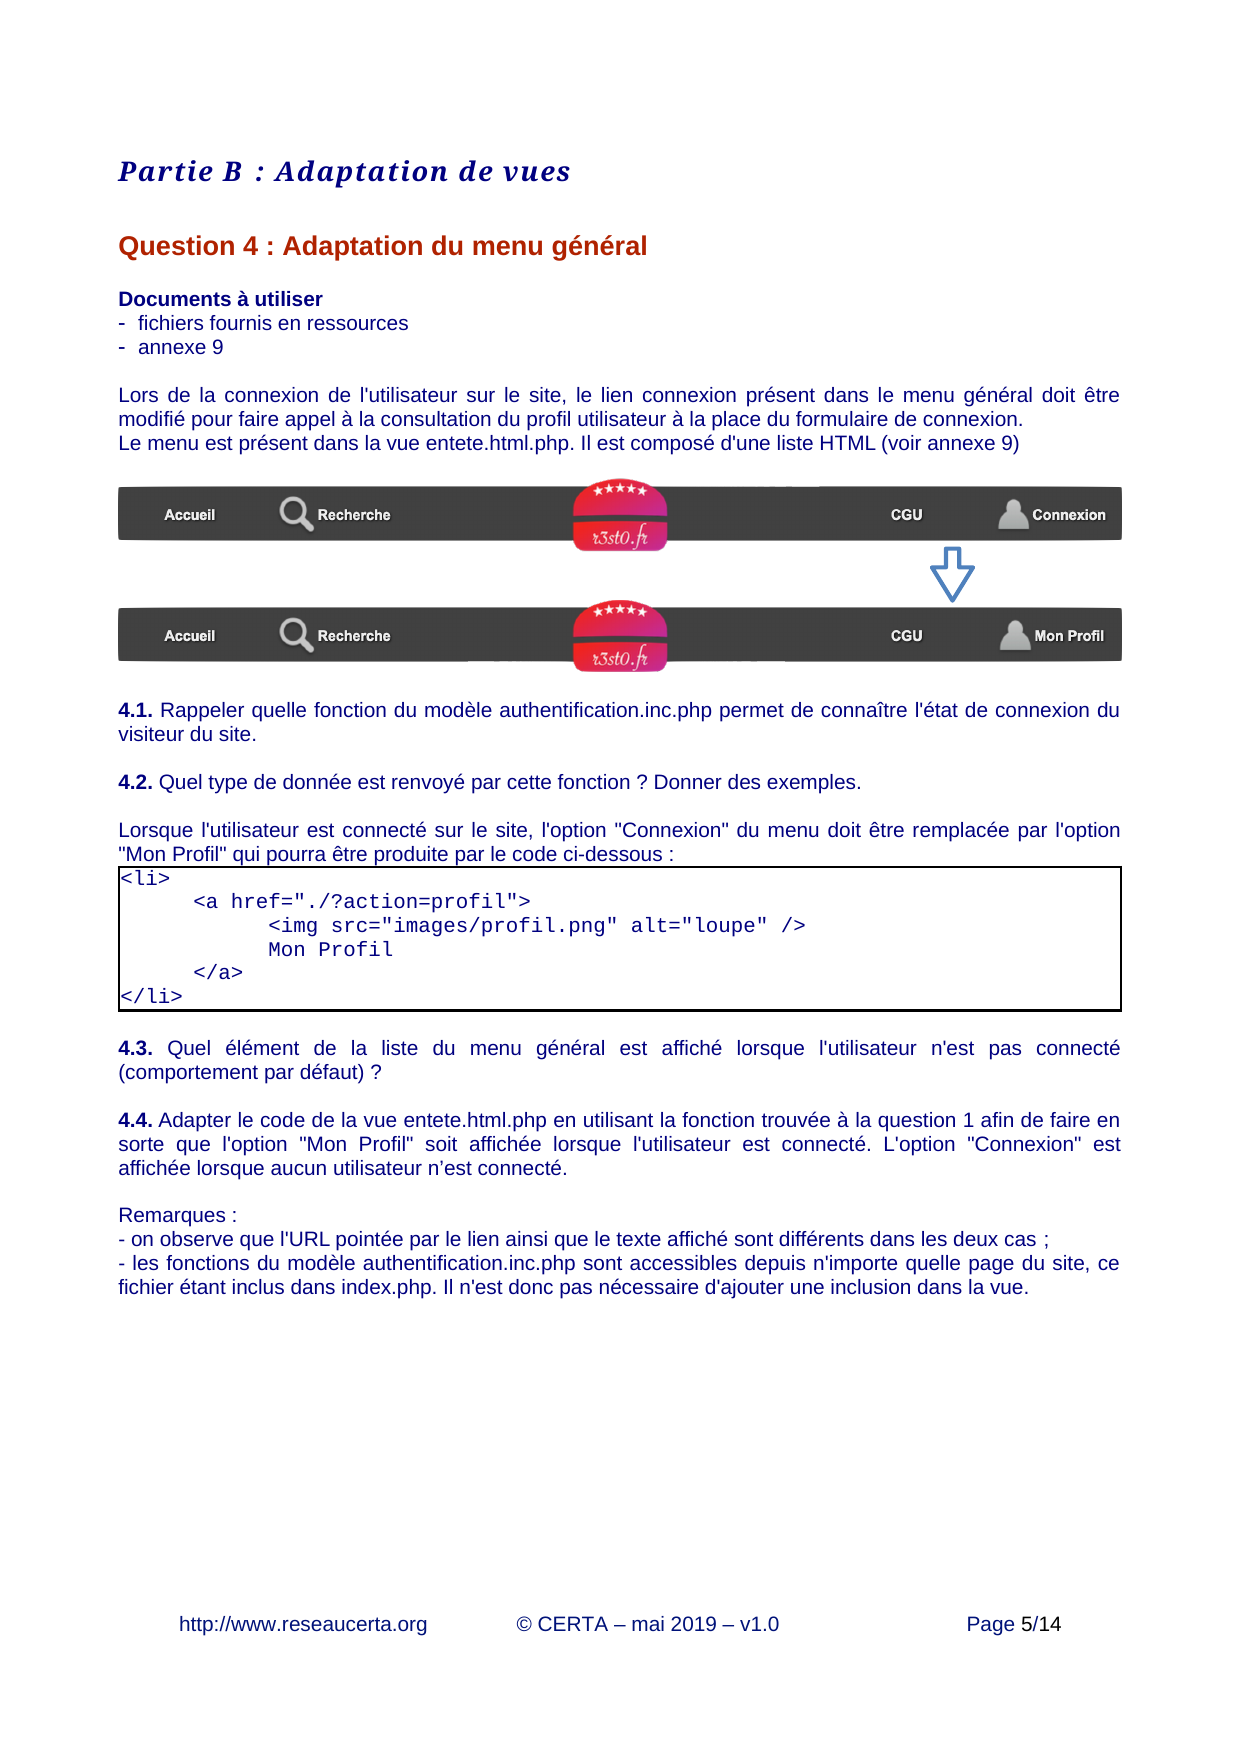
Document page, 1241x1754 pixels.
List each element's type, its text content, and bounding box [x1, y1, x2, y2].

text - on observe que l'URL pointée par le lien ainsi que le texte affiché sont différents dans les deux cas ; [118, 1227, 1122, 1251]
text Le menu est présent dans la vue entete.html.php. Il est composé d'une liste HTML (voir annexe 9) [118, 431, 1122, 454]
text - les fonctions du modèle authentification.inc.php sont accessibles depuis n'importe quelle page du site, ce fichier étant inclus dans index.php. Il n'est donc pas nécessaire d'ajouter une inclusion dans la vue. [118, 1251, 1122, 1299]
text Remarques : [118, 1203, 1122, 1227]
picture [118, 600, 1122, 674]
text </a> [120, 960, 1120, 984]
text Question 4 : Adaptation du menu général [118, 230, 1122, 262]
text <a href="./?action=profil"> [120, 889, 1120, 913]
list annexe 9 [118, 334, 1122, 359]
text 4.2. Quel type de donnée est renvoyé par cette fonction ? Donner des exemples. [118, 770, 1122, 794]
text 4.4. Adapter le code de la vue entete.html.php en utilisant la fonction trouvée à la question 1 afin de faire en sorte que l'option "Mon Profil" soit affichée lorsque l'utilisateur est connecté. L'option "Connexion" est affichée lorsque aucun utilisateur n’est connecté. [118, 1107, 1122, 1179]
text Lorsque l'utilisateur est connecté sur le site, l'option "Connexion" du menu doit être remplacée par l'option "Mon Profil" qui pourra être produite par le code ci-dessous : [118, 818, 1122, 866]
text Partie B : Adaptation de vues [118, 152, 1122, 189]
picture [118, 478, 1122, 553]
text </li> [120, 984, 1120, 1009]
text <img src="images/profil.png" alt="loupe" /> [120, 913, 1120, 937]
text 4.1. Rappeler quelle fonction du modèle authentification.inc.php permet de connaître l'état de connexion du visiteur du site. [118, 698, 1122, 746]
text <li> [120, 868, 1120, 889]
text Mon Profil [120, 937, 1120, 960]
text Documents à utiliser [118, 287, 1122, 311]
text Lors de la connexion de l'utilisateur sur le site, le lien connexion présent dans le menu général doit être modifié pour faire appel à la consultation du profil utilisateur à la place du formulaire de connexion. [118, 383, 1122, 431]
text 4.3. Quel élément de la liste du menu général est affiché lorsque l'utilisateur n'est pas connecté (comportement par défaut) ? [118, 1036, 1122, 1083]
list fichiers fournis en ressources [118, 311, 1122, 334]
